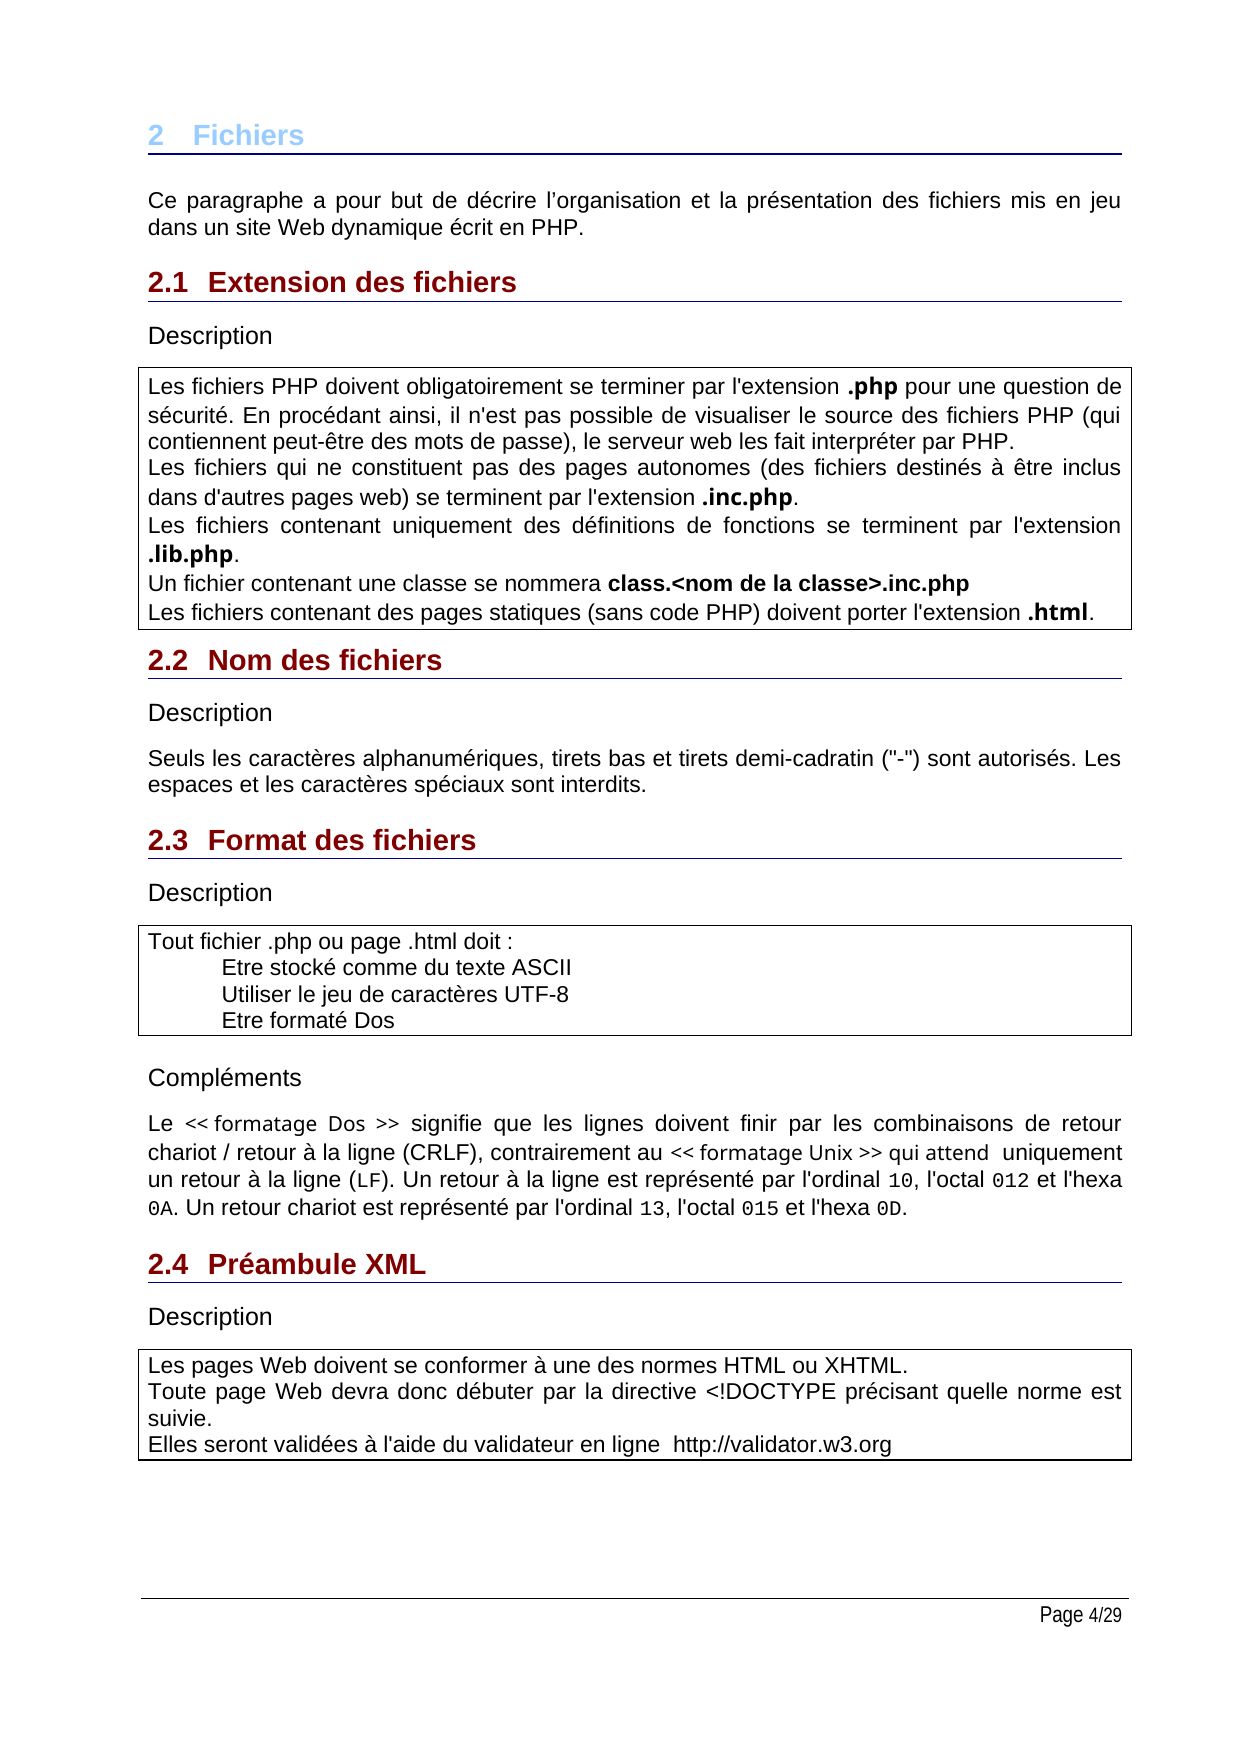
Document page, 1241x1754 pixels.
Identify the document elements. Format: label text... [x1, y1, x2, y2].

subtitle Nom des fichiers [148, 643, 1122, 678]
text Les fichiers contenant uniquement des définitions de fonctions se terminent par l'extension .lib.php. [148, 512, 1122, 569]
text Description [148, 321, 1122, 349]
subtitle Préambule XML [148, 1247, 1122, 1282]
text Tout fichier .php ou page .html doit : [139, 926, 1131, 954]
text Etre stocké comme du texte ASCII [148, 954, 1122, 981]
text Ce paragraphe a pour but de décrire l’organisation et la présentation des fichiers mis en jeu dans un site Web dynamique écrit en PHP. [148, 187, 1122, 240]
text Toute page Web devra donc débuter par la directive <!DOCTYPE précisant quelle norme est suivie. [148, 1378, 1122, 1428]
text Les fichiers qui ne constituent pas des pages autonomes (des fichiers destinés à être inclus dans d'autres pages web) se terminent par l'extension .inc.php. [148, 454, 1122, 512]
text Description [148, 1302, 1122, 1331]
text Les pages Web doivent se conformer à une des normes HTML ou XHTML. [139, 1350, 1131, 1378]
text Etre formaté Dos [139, 1004, 1131, 1035]
subtitle Fichiers [148, 117, 1122, 153]
text Compléments [148, 1063, 1122, 1091]
subtitle Format des fichiers [148, 823, 1122, 858]
text Description [148, 698, 1122, 727]
text Description [148, 878, 1122, 907]
text Utiliser le jeu de caractères UTF-8 [148, 981, 1122, 1004]
text Le << formatage Dos >> signifie que les lignes doivent finir par les combinaisons de retour chariot / retour à la ligne (CRLF), contrairement au << formatage Unix >> qui attend uniquement un retour à la ligne (LF). Un retour à la ligne est représenté par l'ordinal 10, l'octal 012 et l'hexa 0A. Un retour chariot est représenté par l'ordinal 13, l'octal 015 et l'hexa 0D. [148, 1109, 1122, 1221]
text Les fichiers PHP doivent obligatoirement se terminer par l'extension .php pour une question de sécurité. En procédant ainsi, il n'est pas possible de visualiser le source des fichiers PHP (qui contiennent peut-être des mots de passe), le serveur web les fait interpréter par PHP. [139, 368, 1131, 454]
subtitle Extension des fichiers [148, 265, 1122, 301]
text Elles seront validées à l'aide du validateur en ligne http://validator.w3.org [139, 1428, 1131, 1459]
text Seuls les caractères alphanumériques, tirets bas et tirets demi-cadratin ("-") sont autorisés. Les espaces et les caractères spéciaux sont interdits. [148, 744, 1122, 797]
text Un fichier contenant une classe se nommera class.<nom de la classe>.inc.php [148, 569, 1122, 593]
text Les fichiers contenant des pages statiques (sans code PHP) doivent porter l'extension .html. [139, 593, 1131, 629]
